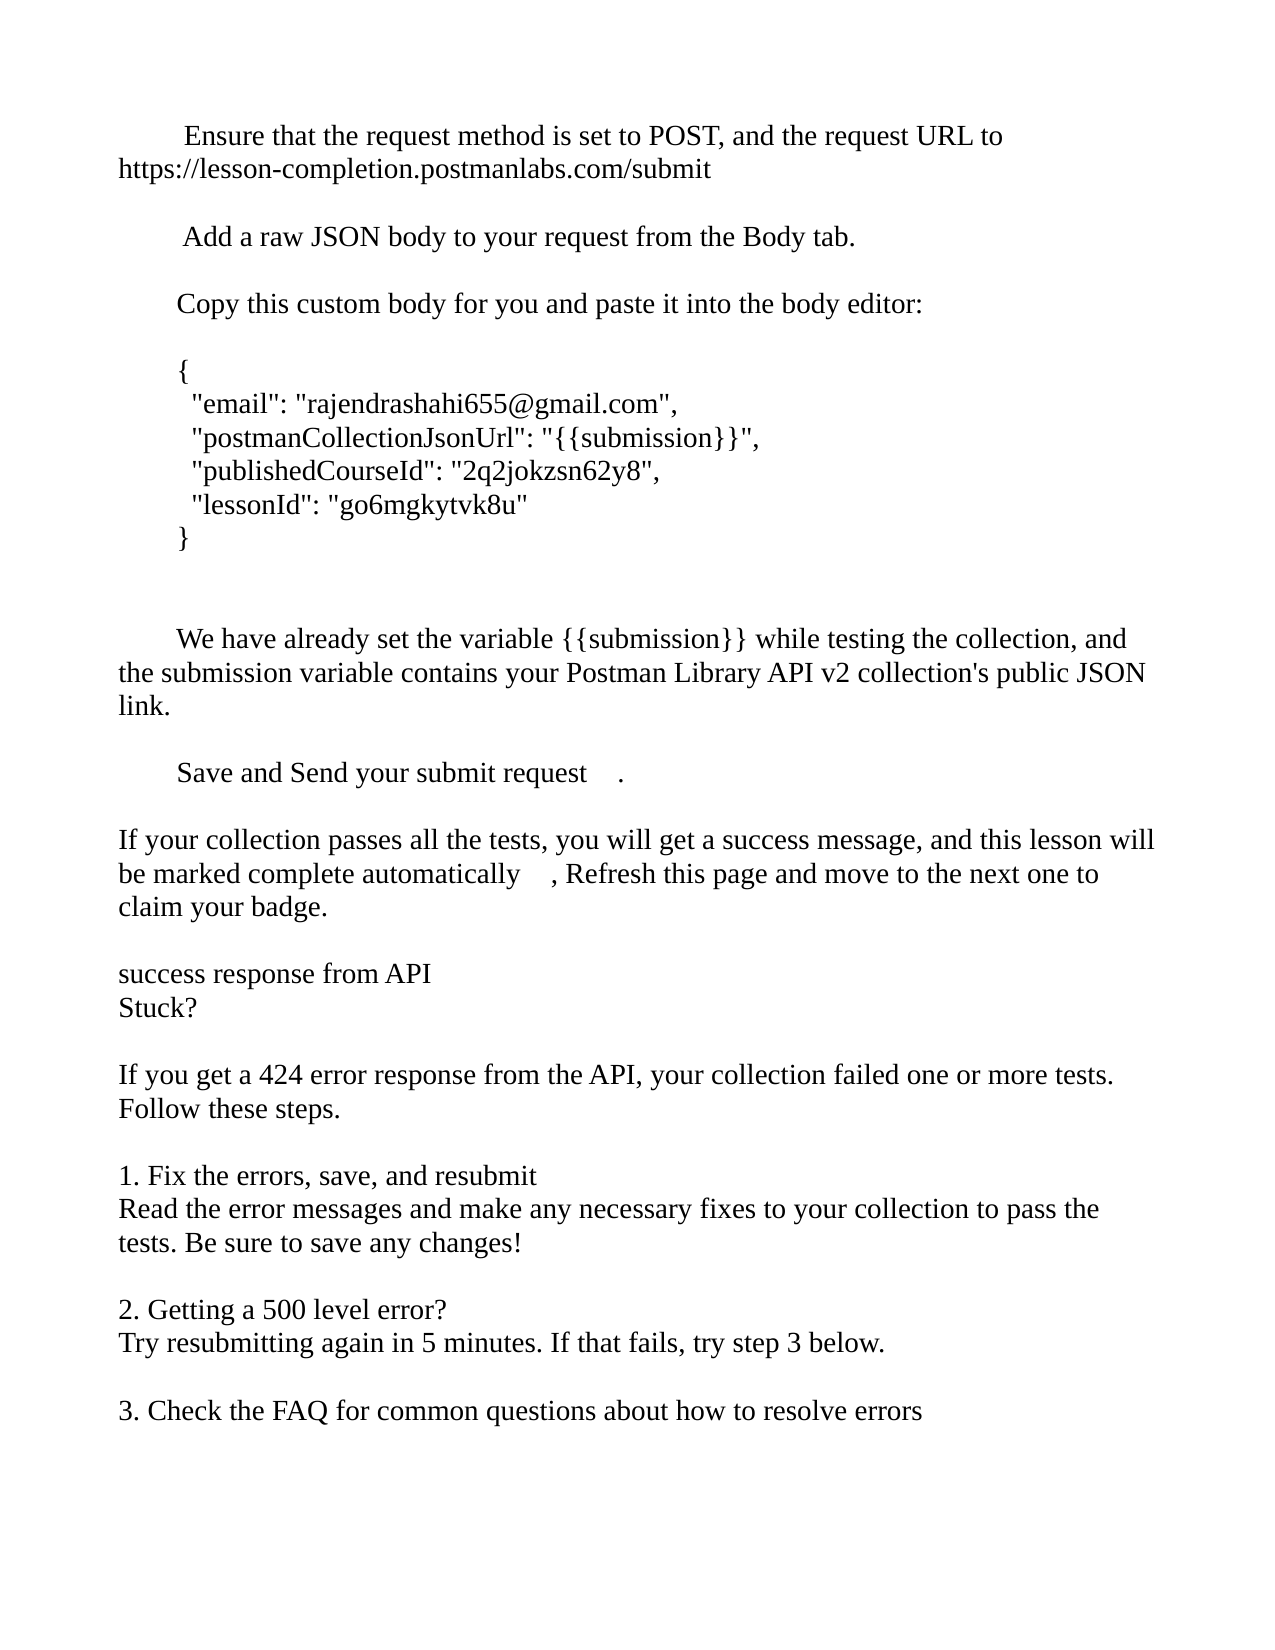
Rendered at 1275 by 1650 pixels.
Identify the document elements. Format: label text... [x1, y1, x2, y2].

text "publishedCourseId": "2q2jokzsn62y8", [118, 453, 1157, 487]
text Ensure that the request method is set to POST, and the request URL to https://lesson-completion.postmanlabs.com/submit [118, 118, 1157, 185]
text "lessonId": "go6mgkytvk8u" [118, 487, 1157, 521]
text If your collection passes all the tests, you will get a success message, and this lesson will be marked complete automatically 🎉, Refresh this page and move to the next one to claim your badge. [118, 822, 1157, 923]
text 1. Fix the errors, save, and resubmit [118, 1158, 1157, 1191]
text } [118, 521, 1157, 554]
text If you get a 424 error response from the API, your collection failed one or more tests. Follow these steps. [118, 1057, 1157, 1124]
text Try resubmitting again in 5 minutes. If that fails, try step 3 below. [118, 1326, 1157, 1359]
text Add a raw JSON body to your request from the Body tab. [118, 219, 1157, 252]
text "email": "rajendrashahi655@gmail.com", [118, 386, 1157, 420]
text { [118, 353, 1157, 386]
text Copy this custom body for you and paste it into the body editor: [118, 286, 1157, 319]
text Save and Send your submit request 💾. [118, 755, 1157, 789]
text success response from API [118, 957, 1157, 990]
text "postmanCollectionJsonUrl": "{{submission}}", [118, 420, 1157, 453]
text 2. Getting a 500 level error? [118, 1292, 1157, 1326]
text We have already set the variable {{submission}} while testing the collection, and the submission variable contains your Postman Library API v2 collection's public JSON link. [118, 621, 1157, 722]
text 3. Check the FAQ for common questions about how to resolve errors [118, 1393, 1157, 1426]
text Read the error messages and make any necessary fixes to your collection to pass the tests. Be sure to save any changes! [118, 1191, 1157, 1258]
text Stuck? [118, 990, 1157, 1024]
